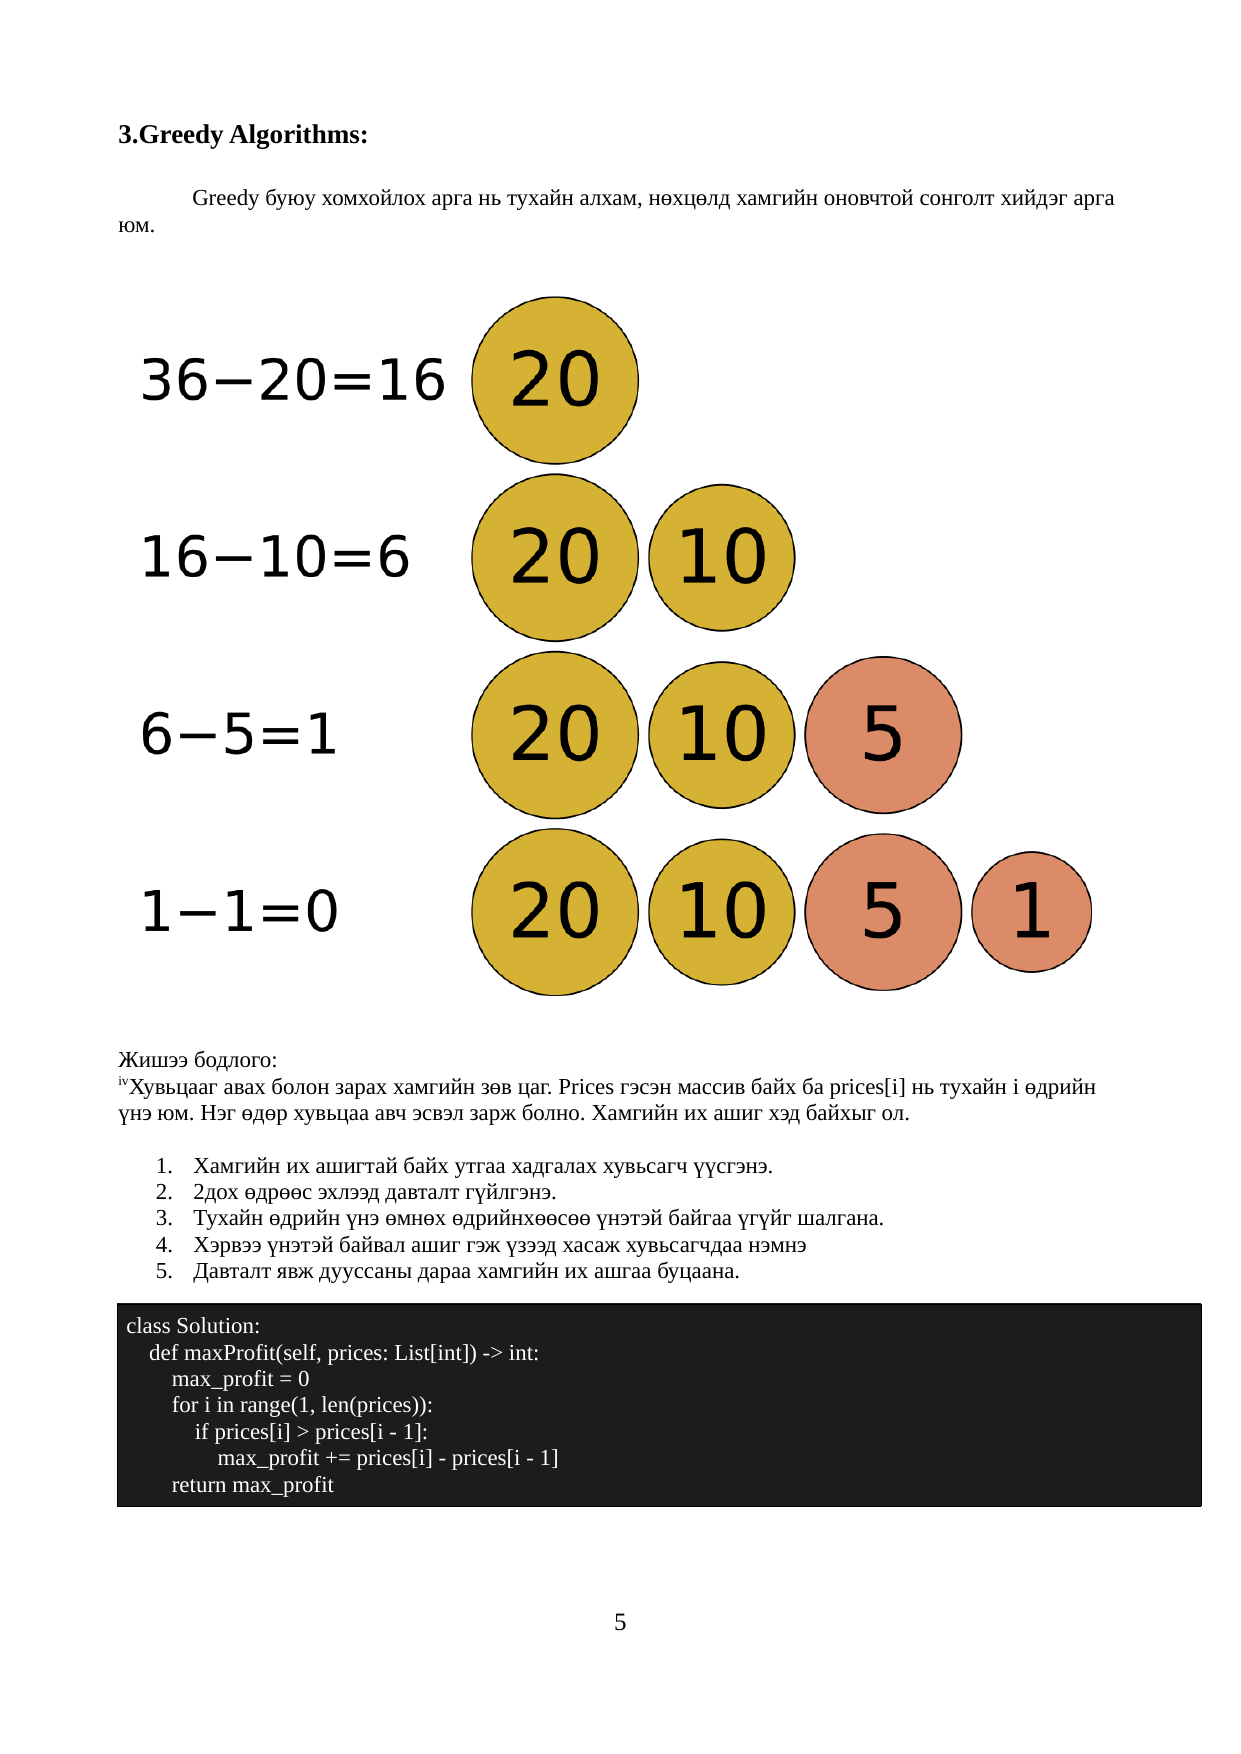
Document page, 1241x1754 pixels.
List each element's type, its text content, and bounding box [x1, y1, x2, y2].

text class Solution: [126, 1312, 1192, 1339]
text Жишээ бодлого: [118, 1046, 1122, 1073]
list 2дох өдрөөс эхлээд давталт гүйлгэнэ. [156, 1178, 1122, 1204]
text Greedy буюу хомхойлох арга нь тухайн алхам, нөхцөлд хамгийн оновчтой сонголт хийдэг арга юм. [118, 180, 1122, 269]
text return max_profit [126, 1471, 1192, 1497]
text for i in range(1, len(prices)): [126, 1392, 1192, 1418]
text 3.Greedy Algorithms: [118, 118, 1122, 149]
picture [107, 276, 1112, 1016]
text max_profit = 0 [126, 1365, 1192, 1392]
text max_profit += prices[i] - prices[i - 1] [126, 1444, 1192, 1471]
text if prices[i] > prices[i - 1]: [126, 1418, 1192, 1444]
list Тухайн өдрийн үнэ өмнөх өдрийнхөөсөө үнэтэй байгаа үгүйг шалгана. [156, 1204, 1122, 1231]
list Хэрвээ үнэтэй байвал ашиг гэж үзээд хасаж хувьсагчдаа нэмнэ [156, 1231, 1122, 1257]
list Хамгийн их ашигтай байх утгаа хадгалах хувьсагч үүсгэнэ. [156, 1152, 1122, 1178]
text Хувьцааг авах болон зарах хамгийн зөв цаг. Prices гэсэн массив байх ба prices[i] нь тухайн i өдрийн үнэ юм. Нэг өдөр хувьцаа авч эсвэл зарж болно. Хамгийн их ашиг хэд байхыг ол. [118, 1073, 1122, 1125]
text def maxProfit(self, prices: List[int]) -> int: [126, 1339, 1192, 1365]
list Давталт явж дууссаны дараа хамгийн их ашгаа буцаана. [156, 1257, 1122, 1283]
